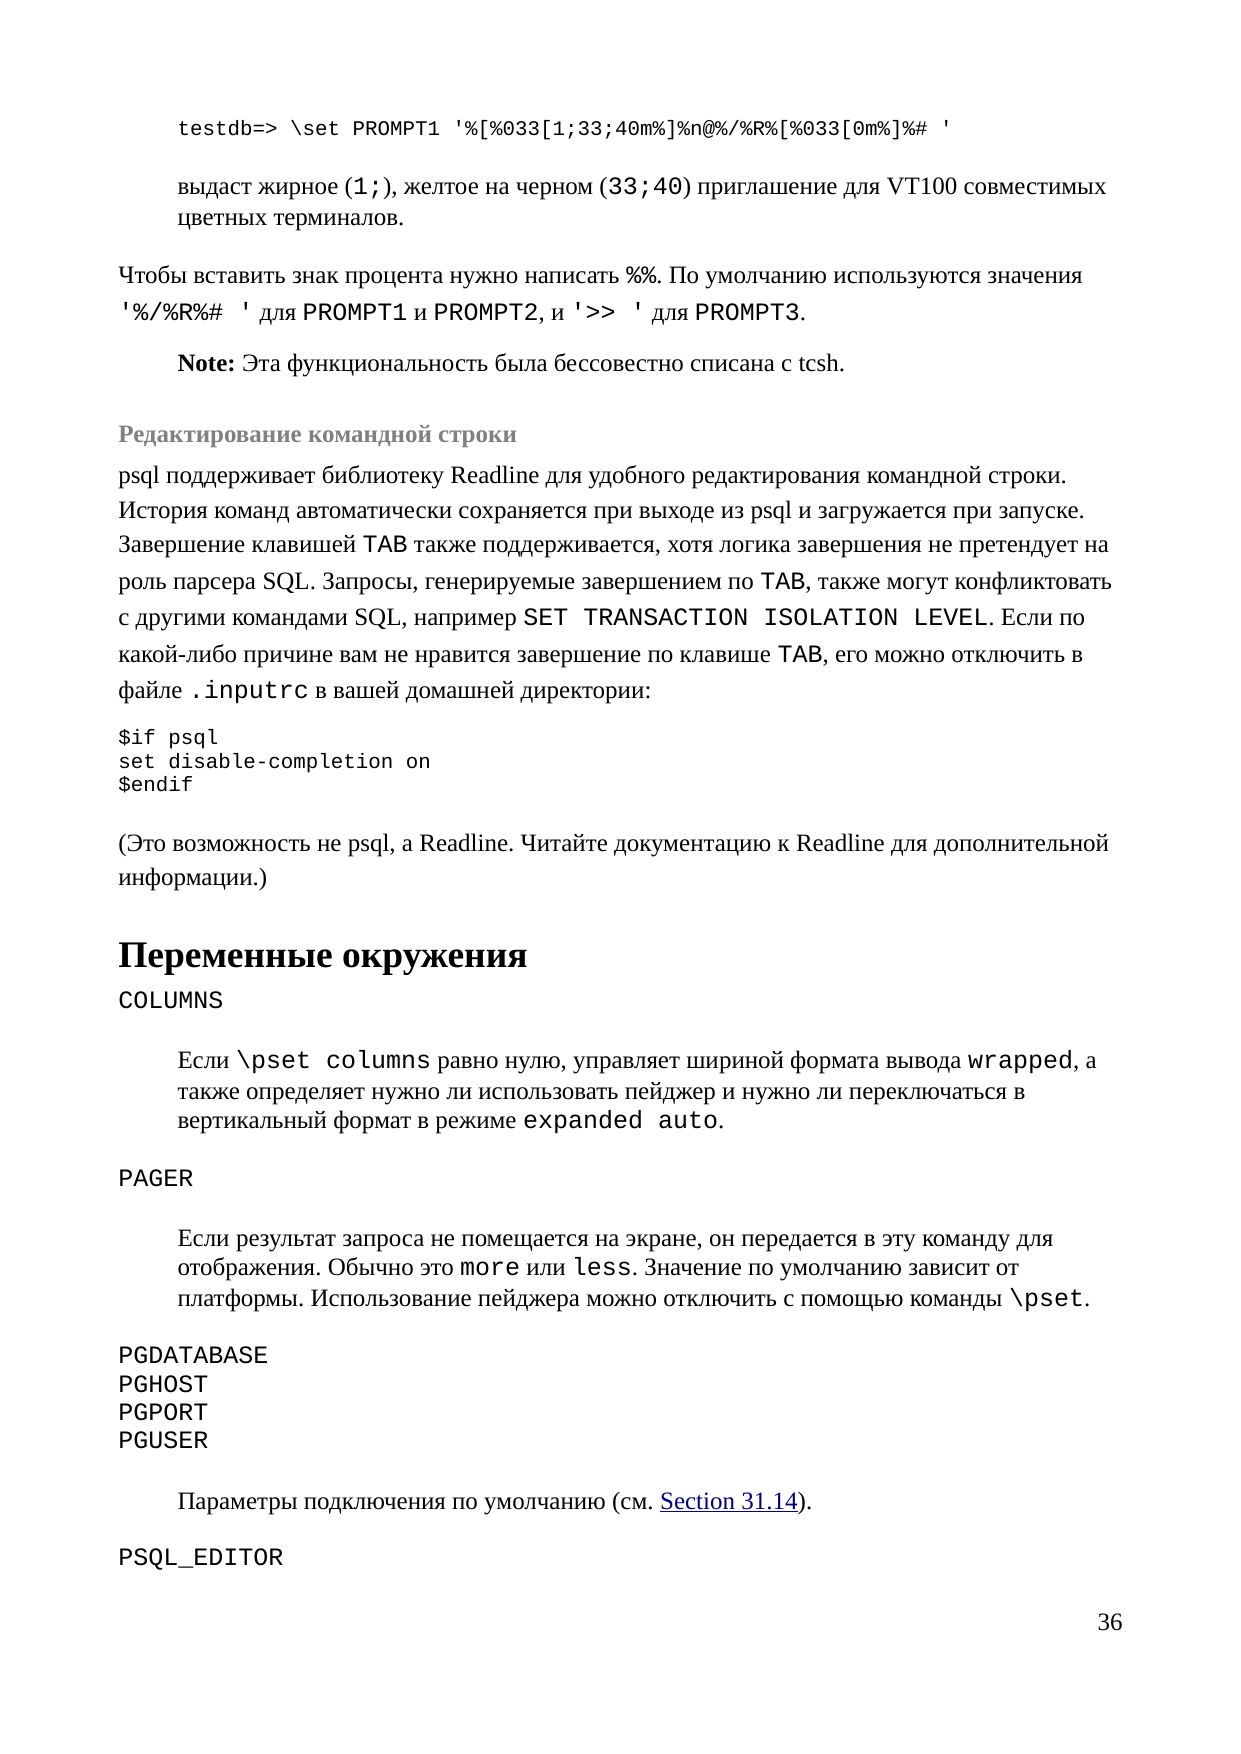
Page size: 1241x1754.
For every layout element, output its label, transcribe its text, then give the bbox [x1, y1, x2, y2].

text $if psql [118, 727, 1122, 751]
text $endif [118, 774, 1122, 798]
list Параметры подключения по умолчанию (см. Section 31.14). [177, 1486, 1122, 1514]
subtitle PSQL_EDITOR [118, 1544, 1122, 1572]
list Если результат запроса не помещается на экране, он передается в эту команду для отображения. Обычно это more или less. Значение по умолчанию зависит от платформы. Использование пейджера можно отключить с помощью команды \pset. [177, 1223, 1122, 1313]
subtitle COLUMNS [118, 988, 1122, 1016]
subtitle PGDATABASE PGHOST PGPORT PGUSER [118, 1343, 1122, 1456]
text set disable-completion on [118, 751, 1122, 774]
text testdb=> \set PROMPT1 '%[%033[1;33;40m%]%n@%/%R%[%033[0m%]%# ' [177, 118, 1122, 142]
text psql поддерживает библиотеку Readline для удобного редактирования командной строки. История команд автоматически сохраняется при выходе из psql и загружается при запуске. Завершение клавишей TAB также поддерживается, хотя логика завершения не претендует на роль парсера SQL. Запросы, генерируемые завершением по TAB, также могут конфликтовать с другими командами SQL, например SET TRANSACTION ISOLATION LEVEL. Если по какой-либо причине вам не нравится завершение по клавише TAB, его можно отключить в файле .inputrc в вашей домашней директории: [118, 460, 1122, 706]
text Чтобы вставить знак процента нужно написать %%. По умолчанию используются значения '%/%R%# ' для PROMPT1 и PROMPT2, и '>> ' для PROMPT3. [118, 260, 1122, 328]
text (Это возможность не psql, а Readline. Читайте документацию к Readline для дополнительной информации.) [118, 828, 1122, 891]
list Если \pset columns равно нулю, управляет шириной формата вывода wrapped, а также определяет нужно ли использовать пейджер и нужно ли переключаться в вертикальный формат в режиме expanded auto. [177, 1045, 1122, 1136]
subtitle Переменные окружения [118, 932, 1122, 975]
text Note: Эта функциональность была бессовестно списана с tcsh. [177, 348, 1063, 377]
list выдаст жирное (1;), желтое на черном (33;40) приглашение для VT100 совместимых цветных терминалов. [177, 171, 1122, 231]
subtitle Редактирование командной строки [118, 419, 1122, 448]
subtitle PAGER [118, 1165, 1122, 1194]
